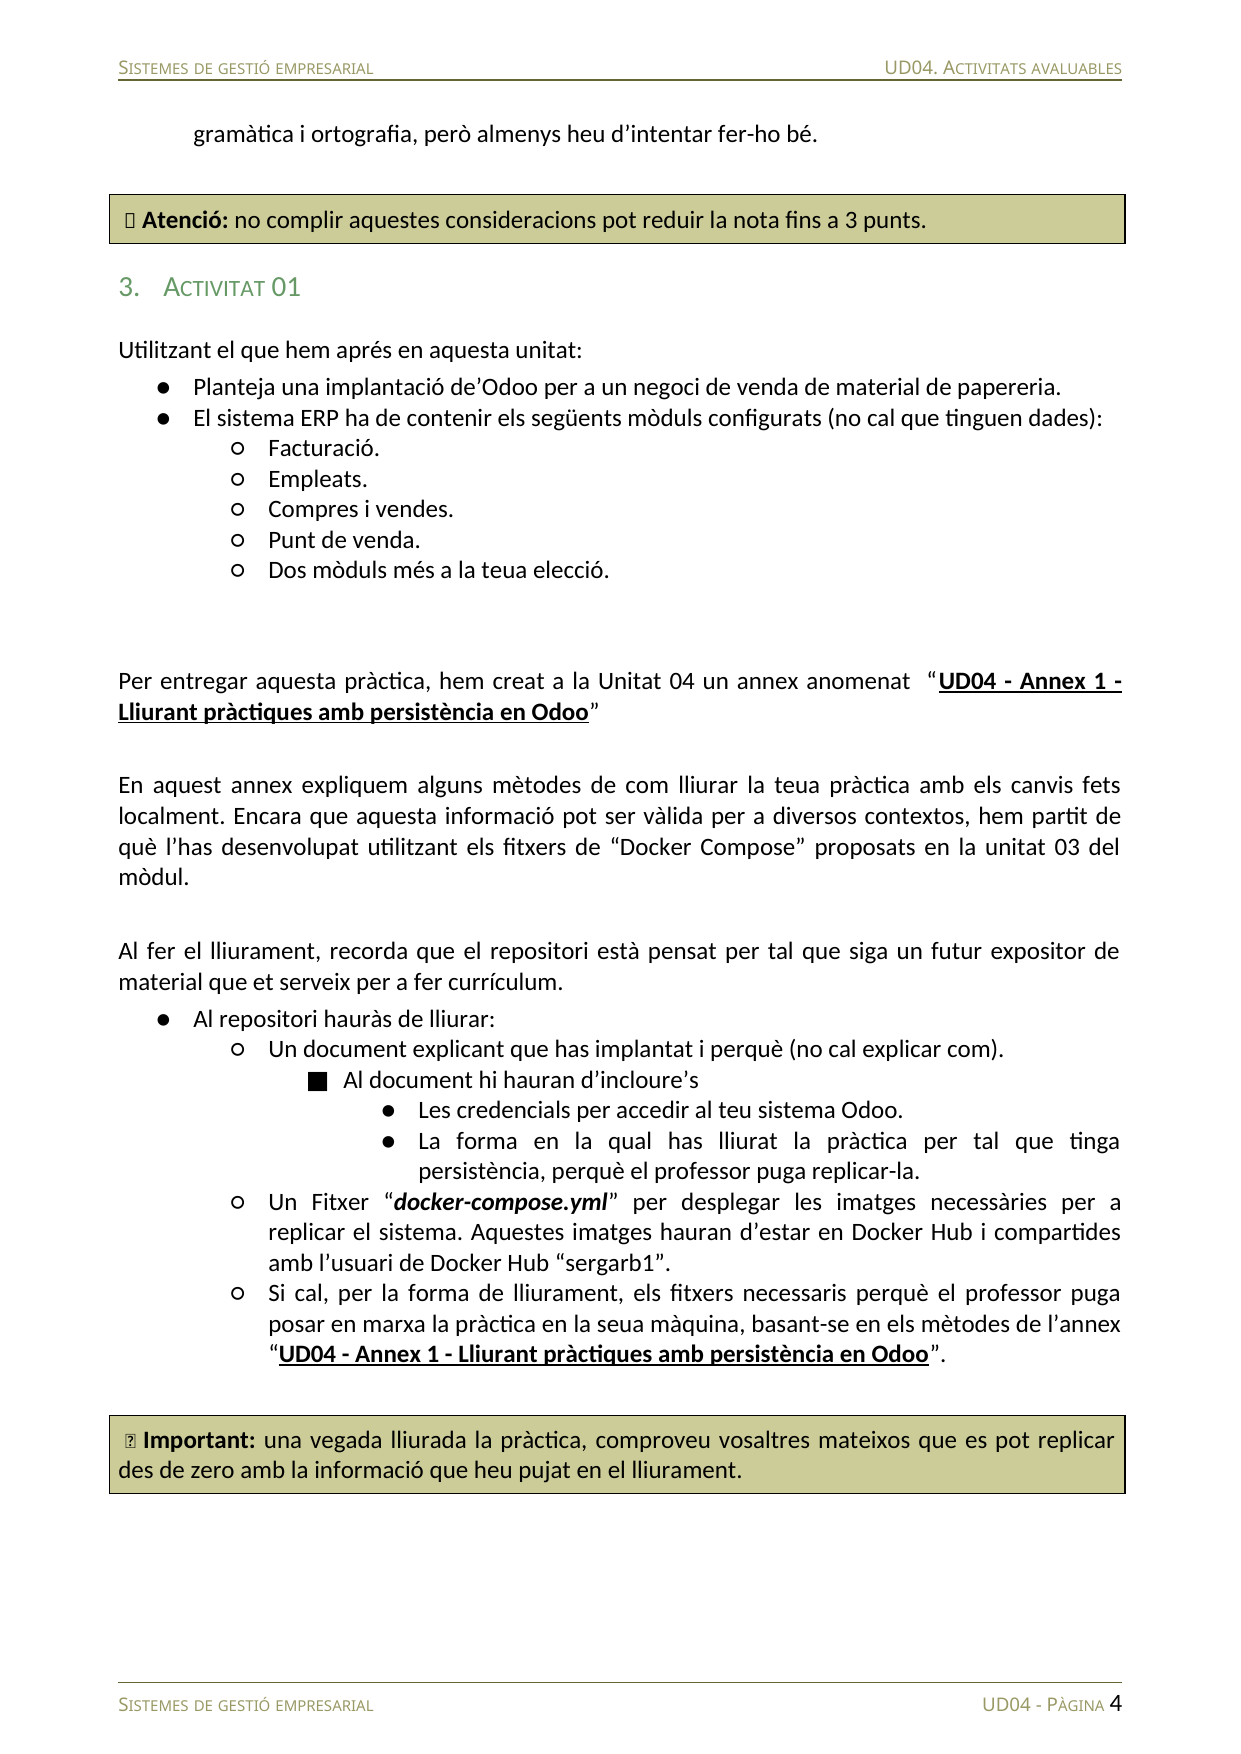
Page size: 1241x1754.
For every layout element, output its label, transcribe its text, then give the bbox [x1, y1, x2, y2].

text Per entregar aquesta pràctica, hem creat a la Unitat 04 un annex anomenat “UD04 - Annex 1 - Lliurant pràctiques amb persistència en Odoo” [118, 665, 1122, 726]
list Facturació. [231, 432, 1122, 463]
subtitle Activitat 01 [118, 268, 1122, 304]
list gramàtica i ortografia, però almenys heu d’intentar fer-ho bé. [156, 118, 1122, 148]
list Al repositori hauràs de lliurar: [156, 1003, 1122, 1033]
text 📖 Important: una vegada lliurada la pràctica, comproveu vosaltres mateixos que es pot replicar des de zero amb la informació que heu pujat en el lliurament. [110, 1416, 1124, 1493]
list Planteja una implantació de’Odoo per a un negoci de venda de material de papereria. [156, 371, 1122, 402]
list Un Fitxer “docker-compose.yml” per desplegar les imatges necessàries per a replicar el sistema. Aquestes imatges hauran d’estar en Docker Hub i compartides amb l’usuari de Docker Hub “sergarb1”. [231, 1186, 1122, 1277]
list Un document explicant que has implantat i perquè (no cal explicar com). [231, 1033, 1122, 1064]
list Empleats. [231, 463, 1122, 493]
text Al fer el lliurament, recorda que el repositori està pensat per tal que siga un futur expositor de material que et serveix per a fer currículum. [118, 935, 1122, 996]
list Punt de venda. [231, 524, 1122, 554]
text Utilitzant el que hem aprés en aquesta unitat: [118, 334, 1122, 365]
list El sistema ERP ha de contenir els següents mòduls configurats (no cal que tinguen dades): [156, 402, 1122, 432]
list Al document hi hauran d’incloure’s [306, 1064, 1122, 1094]
list Compres i vendes. [231, 493, 1122, 524]
list Les credencials per accedir al teu sistema Odoo. [381, 1094, 1122, 1125]
list Si cal, per la forma de lliurament, els fitxers necessaris perquè el professor puga posar en marxa la pràctica en la seua màquina, basant-se en els mètodes de l’annex “UD04 - Annex 1 - Lliurant pràctiques amb persistència en Odoo”. [231, 1277, 1122, 1369]
text ❕ Atenció: no complir aquestes consideracions pot reduir la nota fins a 3 punts. [110, 195, 1124, 243]
list Dos mòduls més a la teua elecció. [231, 554, 1122, 585]
list La forma en la qual has lliurat la pràctica per tal que tinga persistència, perquè el professor puga replicar-la. [381, 1125, 1122, 1186]
text En aquest annex expliquem alguns mètodes de com lliurar la teua pràctica amb els canvis fets localment. Encara que aquesta informació pot ser vàlida per a diversos contextos, hem partit de què l’has desenvolupat utilitzant els fitxers de “Docker Compose” proposats en la unitat 03 del mòdul. [118, 770, 1122, 892]
